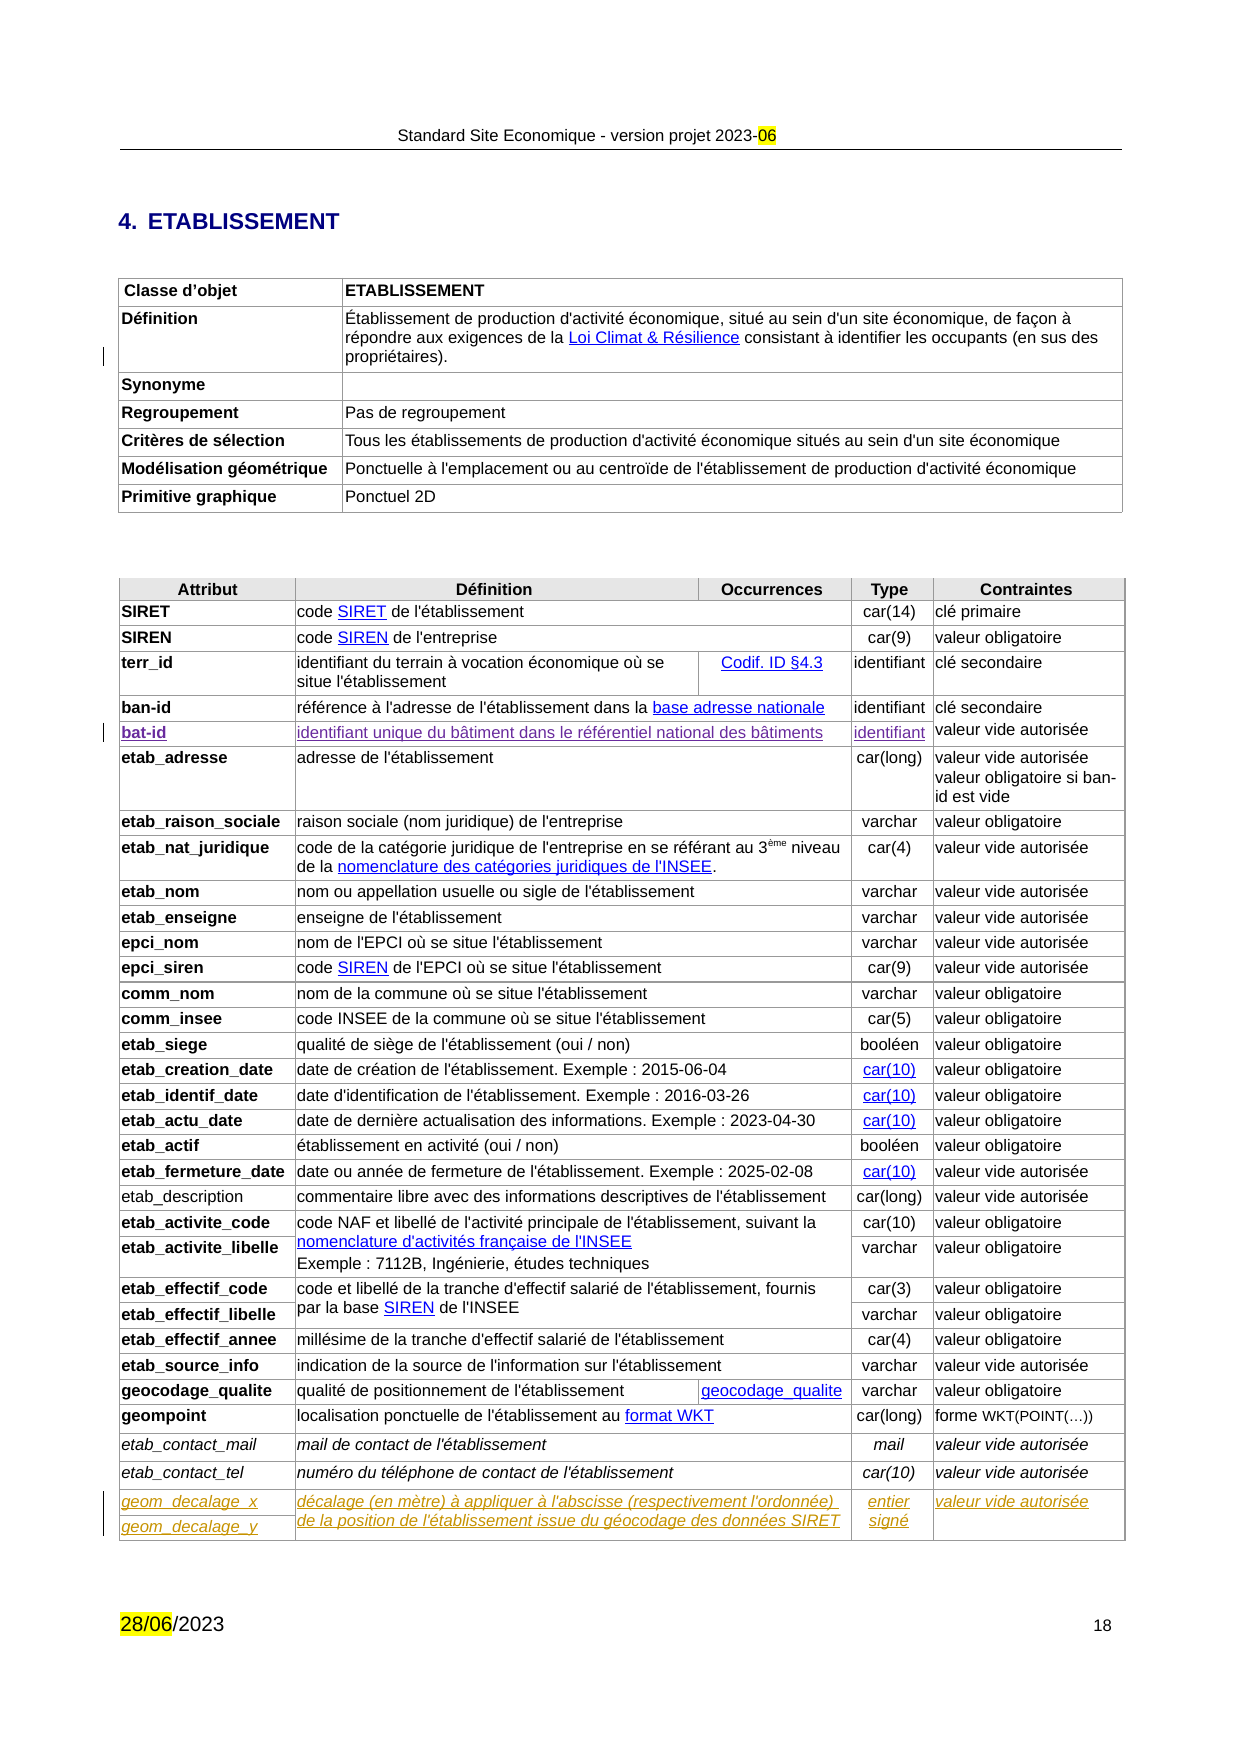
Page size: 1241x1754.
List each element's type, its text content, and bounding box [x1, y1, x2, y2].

table_cell code SIRET de l'établissement [296, 601, 851, 625]
table_cell etab_activite_code [120, 1211, 295, 1236]
table_cell Établissement de production d'activité économique, situé au sein d'un site économique, de façon à répondre aux exigences de la Loi Climat & Résilience consistant à identifier les occupants (en sus des propriétaires). [343, 307, 1122, 372]
table_cell valeur obligatoire [934, 1059, 1124, 1083]
table_cell varchar [852, 983, 933, 1007]
table_cell etab_fermeture_date [120, 1160, 295, 1185]
table_cell etab_actu_date [120, 1110, 295, 1134]
table_cell etab_description [120, 1186, 295, 1210]
table_cell Ponctuel 2D [343, 485, 1122, 512]
table_cell commentaire libre avec des informations descriptives de l'établissement [296, 1186, 851, 1210]
subtitle ETABLISSEMENT [118, 208, 1122, 234]
table_cell etab_siege [120, 1033, 295, 1058]
table_cell valeur obligatoire [934, 1135, 1124, 1159]
table_cell nom ou appellation usuelle ou sigle de l'établissement [296, 881, 851, 905]
table_cell Pas de regroupement [343, 401, 1122, 428]
table_cell etab_actif [120, 1135, 295, 1159]
table_cell varchar [852, 1380, 933, 1404]
table_cell etab_source_info [120, 1354, 295, 1378]
table_cell localisation ponctuelle de l'établissement au format WKT [296, 1405, 851, 1432]
table_cell car(5) [852, 1008, 933, 1032]
table_cell comm_nom [120, 983, 295, 1007]
table_cell varchar [852, 881, 933, 905]
table_cell car(10) [852, 1084, 933, 1108]
table_cell valeur vide autorisée [934, 957, 1124, 981]
table_cell indication de la source de l'information sur l'établissement [296, 1354, 851, 1378]
table_cell [343, 373, 1122, 400]
table_cell date d'identification de l'établissement. Exemple : 2016-03-26 [296, 1084, 851, 1108]
table_cell qualité de siège de l'établissement (oui / non) [296, 1033, 851, 1058]
table_cell décalage (en mètre) à appliquer à l'abscisse (respectivement l'ordonnée) de la position de l'établissement issue du géocodage des données SIRET [296, 1490, 851, 1540]
table_cell valeur vide autorisée [934, 906, 1124, 931]
table_cell code SIREN de l'EPCI où se situe l'établissement [296, 957, 851, 981]
table_cell car(3) [852, 1278, 933, 1302]
table_cell date de dernière actualisation des informations. Exemple : 2023-04-30 [296, 1110, 851, 1134]
table_cell clé secondaire valeur vide autorisée [934, 696, 1124, 746]
table_cell valeur obligatoire [934, 1211, 1124, 1236]
table_cell varchar [852, 1237, 933, 1277]
table_cell etab_identif_date [120, 1084, 295, 1108]
table_cell etab_raison_sociale [120, 811, 295, 835]
table_cell valeur obligatoire [934, 1278, 1124, 1302]
table_cell geompoint [120, 1405, 295, 1432]
table_cell booléen [852, 1135, 933, 1159]
table_cell car(10) [852, 1059, 933, 1083]
table_cell car(long) [852, 1405, 933, 1432]
table_cell varchar [852, 932, 933, 956]
table_cell Ponctuelle à l'emplacement ou au centroïde de l'établissement de production d'activité économique [343, 457, 1122, 484]
table_cell etab_nat_juridique [120, 836, 295, 880]
table_cell Modélisation géométrique [119, 457, 342, 484]
table_cell valeur obligatoire [934, 811, 1124, 835]
table_cell geocodage_qualite [699, 1380, 851, 1404]
table_cell raison sociale (nom juridique) de l'entreprise [296, 811, 851, 835]
table_cell geom_decalage_x [120, 1490, 295, 1515]
table_cell valeur vide autorisée [934, 1186, 1124, 1210]
table_cell etab_adresse [120, 747, 295, 810]
table_cell millésime de la tranche d'effectif salarié de l'établissement [296, 1329, 851, 1353]
table_cell Définition [119, 307, 342, 372]
table_cell établissement en activité (oui / non) [296, 1135, 851, 1159]
table_header Type [852, 578, 933, 600]
table_cell qualité de positionnement de l'établissement [296, 1380, 698, 1404]
table_cell varchar [852, 906, 933, 931]
table_cell varchar [852, 1354, 933, 1378]
table_cell valeur obligatoire [934, 1237, 1124, 1277]
table_cell epci_siren [120, 957, 295, 981]
table_cell car(9) [852, 626, 933, 651]
table_cell Tous les établissements de production d'activité économique situés au sein d'un site économique [343, 429, 1122, 456]
table_cell entier signé [852, 1490, 933, 1540]
table_cell valeur obligatoire [934, 1110, 1124, 1134]
table_cell identifiant [852, 696, 933, 721]
table_cell code SIREN de l'entreprise [296, 626, 851, 651]
table_cell Critères de sélection [119, 429, 342, 456]
table_cell identifiant unique du bâtiment dans le référentiel national des bâtiments [296, 722, 851, 746]
table_cell car(4) [852, 836, 933, 880]
table_cell booléen [852, 1033, 933, 1058]
table_cell mail [852, 1434, 933, 1461]
table_cell car(10) [852, 1160, 933, 1185]
table_header Contraintes [934, 578, 1124, 600]
table_cell clé primaire [934, 601, 1124, 625]
table_cell code INSEE de la commune où se situe l'établissement [296, 1008, 851, 1032]
table_cell car(10) [852, 1211, 933, 1236]
table_cell valeur obligatoire [934, 1303, 1124, 1328]
table_cell valeur obligatoire [934, 1033, 1124, 1058]
table_cell nom de la commune où se situe l'établissement [296, 983, 851, 1007]
table_cell comm_insee [120, 1008, 295, 1032]
table_cell etab_creation_date [120, 1059, 295, 1083]
table_cell etab_enseigne [120, 906, 295, 931]
table_cell Primitive graphique [119, 485, 342, 512]
table_cell code NAF et libellé de l'activité principale de l'établissement, suivant la nomenclature d'activités française de l'INSEE Exemple : 7112B, Ingénierie, études techniques [296, 1211, 851, 1277]
table_cell mail de contact de l'établissement [296, 1434, 851, 1461]
table_cell car(14) [852, 601, 933, 625]
table_cell epci_nom [120, 932, 295, 956]
table_cell valeur obligatoire [934, 1380, 1124, 1404]
table_cell terr_id [120, 652, 295, 695]
table_cell Synonyme [119, 373, 342, 400]
table_cell car(long) [852, 1186, 933, 1210]
table_cell SIRET [120, 601, 295, 625]
table_cell valeur vide autorisée [934, 881, 1124, 905]
table_cell identifiant [852, 722, 933, 746]
table_cell identifiant [852, 652, 933, 695]
table_cell varchar [852, 811, 933, 835]
table_cell adresse de l'établissement [296, 747, 851, 810]
table_cell valeur vide autorisée [934, 1434, 1124, 1461]
table_cell etab_effectif_code [120, 1278, 295, 1302]
table_cell forme WKT(POINT(…)) [934, 1405, 1124, 1432]
table_cell Regroupement [119, 401, 342, 428]
table_cell valeur obligatoire [934, 1008, 1124, 1032]
table_header Classe d’objet [119, 279, 342, 306]
table_header ETABLISSEMENT [343, 279, 1122, 306]
table_cell numéro du téléphone de contact de l'établissement [296, 1462, 851, 1489]
table_cell geocodage_qualite [120, 1380, 295, 1404]
table_cell car(10) [852, 1110, 933, 1134]
table_header Définition [296, 578, 698, 600]
table_cell date de création de l'établissement. Exemple : 2015-06-04 [296, 1059, 851, 1083]
table_cell bat-id [120, 722, 295, 746]
table_cell valeur vide autorisée [934, 1160, 1124, 1185]
table_cell référence à l'adresse de l'établissement dans la base adresse nationale [296, 696, 851, 721]
table_cell nom de l'EPCI où se situe l'établissement [296, 932, 851, 956]
table_header Occurrences [699, 578, 851, 600]
table_cell valeur obligatoire [934, 626, 1124, 651]
table_cell car(4) [852, 1329, 933, 1353]
table_cell etab_nom [120, 881, 295, 905]
table_cell valeur vide autorisée [934, 836, 1124, 880]
table_cell geom_decalage_y [120, 1516, 295, 1540]
table_cell etab_activite_libelle [120, 1237, 295, 1277]
table_cell valeur obligatoire [934, 1329, 1124, 1353]
table_cell etab_contact_mail [120, 1434, 295, 1461]
table_cell date ou année de fermeture de l'établissement. Exemple : 2025-02-08 [296, 1160, 851, 1185]
table_cell etab_contact_tel [120, 1462, 295, 1489]
table_cell valeur vide autorisée valeur obligatoire si ban-id est vide [934, 747, 1124, 810]
table_cell etab_effectif_annee [120, 1329, 295, 1353]
table_cell code et libellé de la tranche d'effectif salarié de l'établissement, fournis par la base SIREN de l'INSEE [296, 1278, 851, 1328]
table_cell valeur vide autorisée [934, 1490, 1124, 1540]
table_cell valeur vide autorisée [934, 1354, 1124, 1378]
table_cell Codif. ID §4.3 [699, 652, 851, 695]
table_cell valeur vide autorisée [934, 1462, 1124, 1489]
table_cell SIREN [120, 626, 295, 651]
table_cell identifiant du terrain à vocation économique où se situe l'établissement [296, 652, 698, 695]
table_cell valeur obligatoire [934, 983, 1124, 1007]
table_cell car(10) [852, 1462, 933, 1489]
table_cell code de la catégorie juridique de l'entreprise en se référant au 3ème niveau de la nomenclature des catégories juridiques de l'INSEE. [296, 836, 851, 880]
table_cell car(long) [852, 747, 933, 810]
table_cell valeur obligatoire [934, 1084, 1124, 1108]
table_cell varchar [852, 1303, 933, 1328]
table_cell clé secondaire [934, 652, 1124, 695]
table_cell ban-id [120, 696, 295, 721]
table_cell valeur vide autorisée [934, 932, 1124, 956]
table_cell enseigne de l'établissement [296, 906, 851, 931]
table_cell car(9) [852, 957, 933, 981]
table_cell etab_effectif_libelle [120, 1303, 295, 1328]
table_header Attribut [120, 578, 295, 600]
